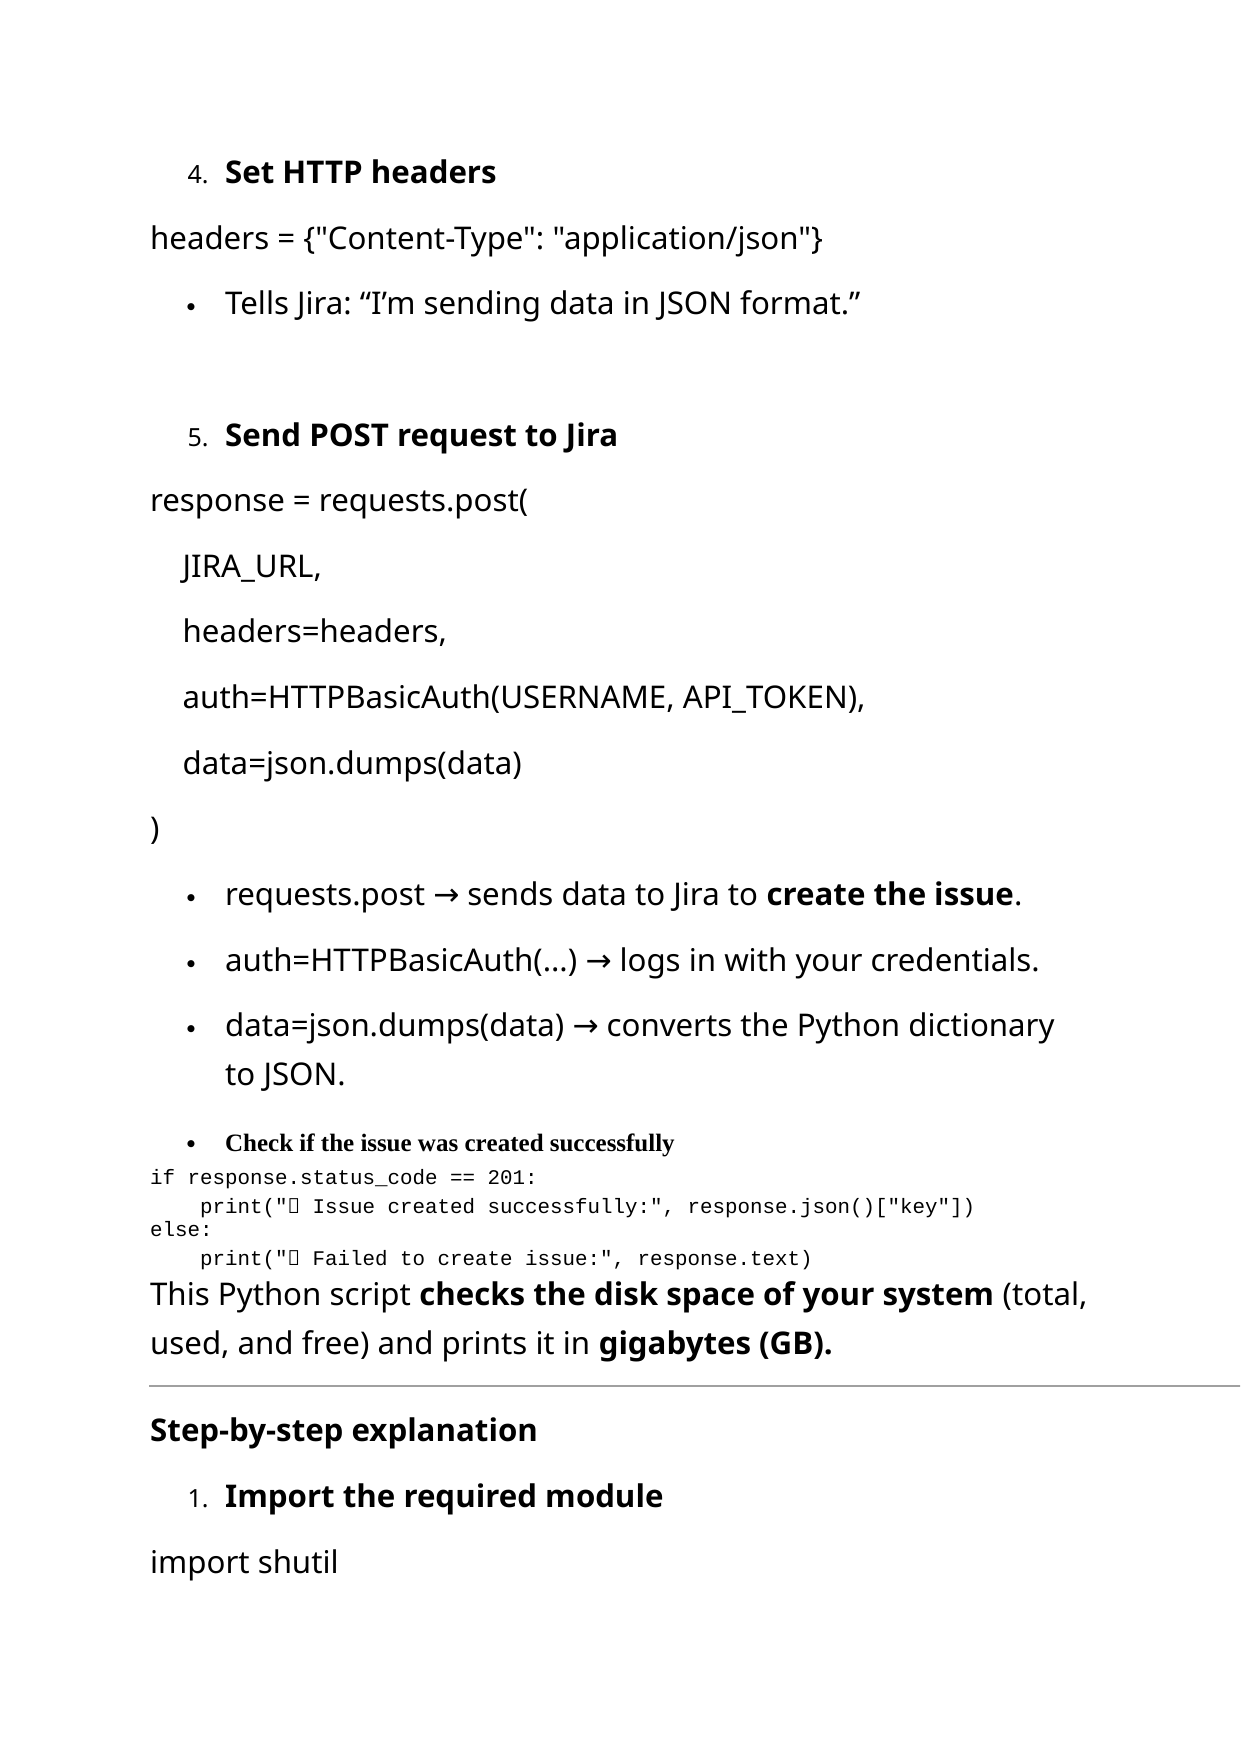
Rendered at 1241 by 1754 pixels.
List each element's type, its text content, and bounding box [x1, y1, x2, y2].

text import shutil [150, 1539, 1090, 1582]
list auth=HTTPBasicAuth(...) → logs in with your credentials. [187, 937, 1090, 980]
text This Python script checks the disk space of your system (total, used, and free) and prints it in gigabytes (GB). [150, 1272, 1090, 1363]
text if response.status_code == 201: [150, 1167, 1090, 1191]
list Check if the issue was created successfully [187, 1128, 1090, 1157]
text headers = {"Content-Type": "application/json"} [150, 216, 1090, 258]
list Send POST request to Jira [187, 412, 1090, 455]
text Step-by-step explanation [150, 1408, 1090, 1451]
list Tells Jira: “I’m sending data in JSON format.” [187, 281, 1090, 324]
list Import the required module [187, 1474, 1090, 1517]
text ) [150, 806, 1090, 849]
text print("✅ Issue created successfully:", response.json()["key"]) [150, 1191, 1090, 1219]
list requests.post → sends data to Jira to create the issue. [187, 872, 1090, 914]
text print("❌ Failed to create issue:", response.text) [150, 1243, 1090, 1272]
list Set HTTP headers [187, 150, 1090, 193]
text JIRA_URL, [150, 544, 1090, 586]
text else: [150, 1219, 1090, 1243]
text response = requests.post( [150, 478, 1090, 521]
text data=json.dumps(data) [150, 741, 1090, 783]
text headers=headers, [150, 609, 1090, 652]
list data=json.dumps(data) → converts the Python dictionary to JSON. [187, 1003, 1090, 1095]
text auth=HTTPBasicAuth(USERNAME, API_TOKEN), [150, 675, 1090, 718]
